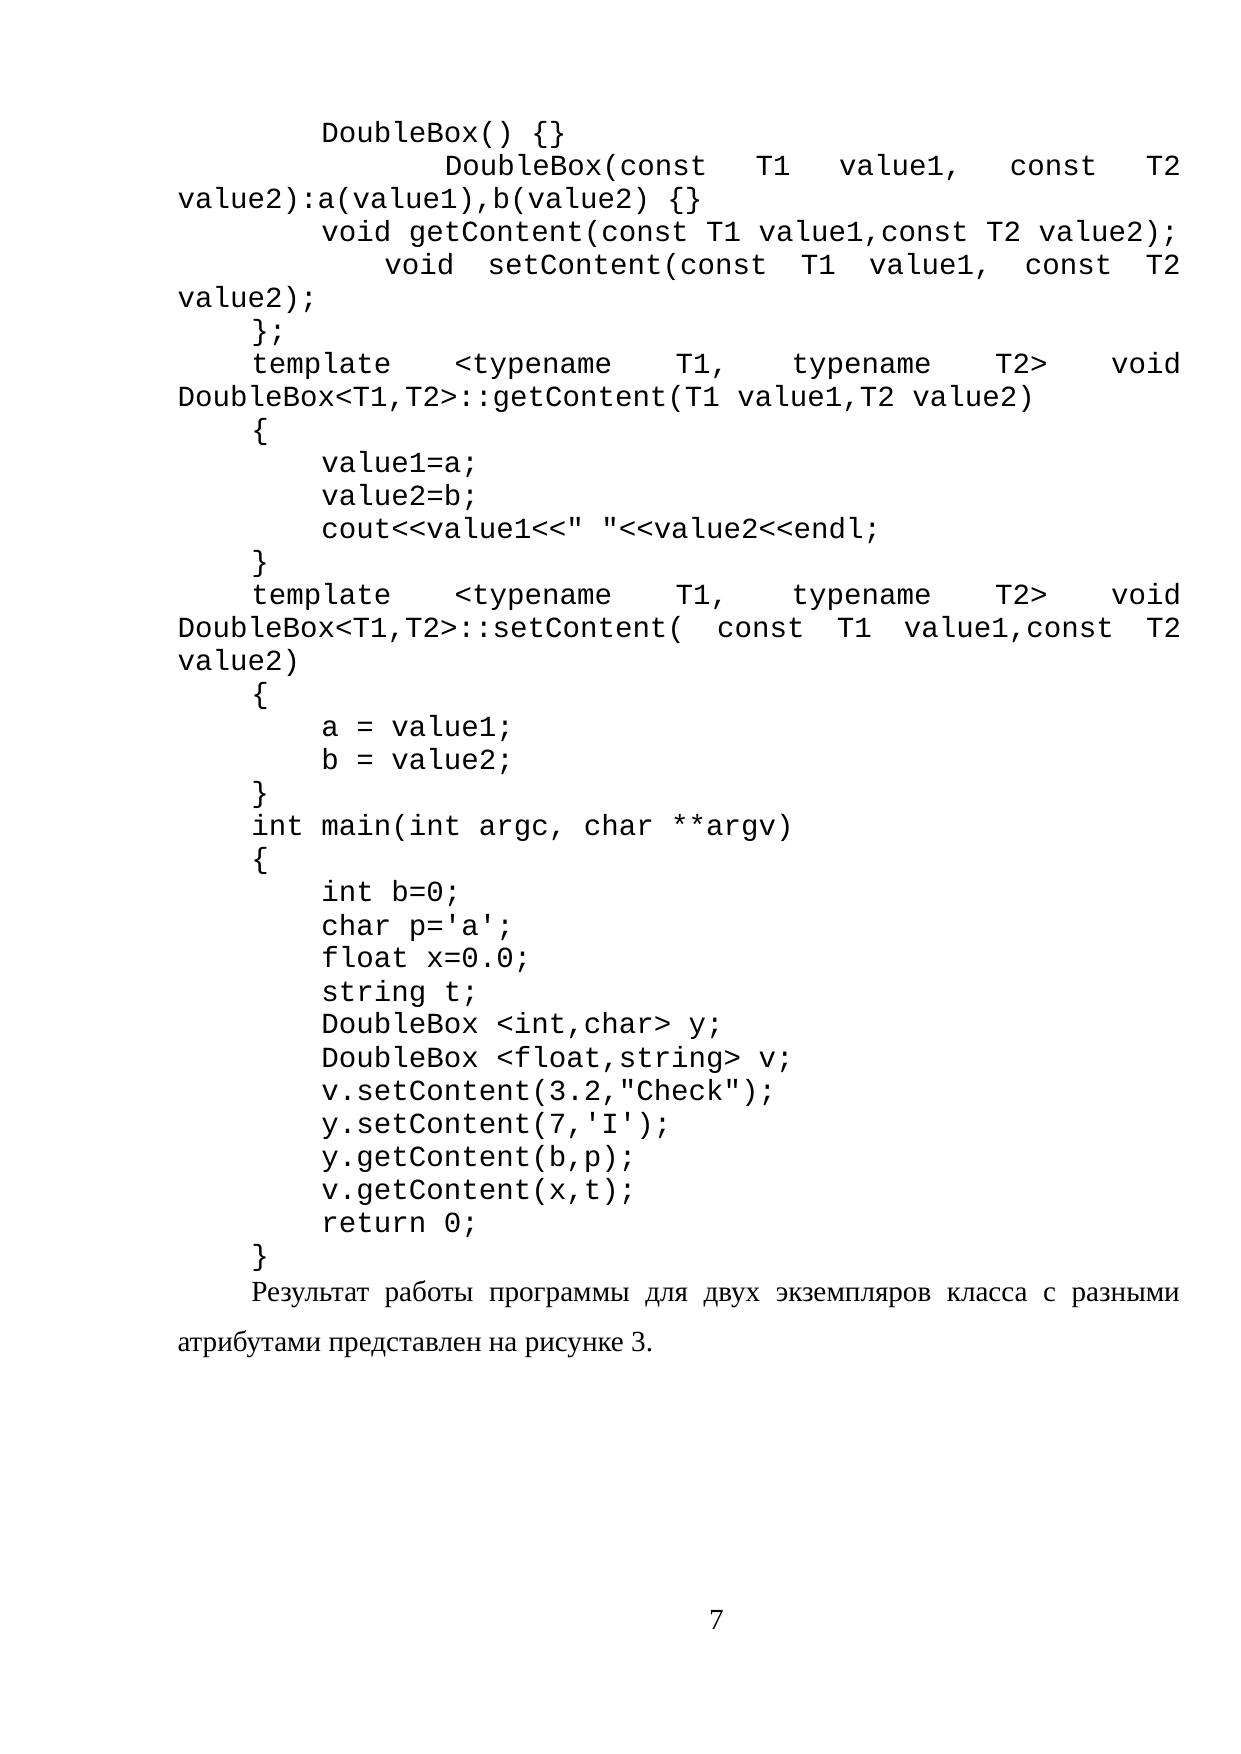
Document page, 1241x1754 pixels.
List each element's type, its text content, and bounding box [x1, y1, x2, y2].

text a = value1; [177, 712, 1181, 746]
text { [177, 415, 1181, 448]
text { [177, 844, 1181, 878]
text DoubleBox(const T1 value1, const T2 value2):a(value1),b(value2) {} [177, 151, 1181, 217]
text } [177, 1241, 1181, 1274]
text y.setContent(7,'I'); [177, 1109, 1181, 1142]
text char p='a'; [177, 911, 1181, 944]
text void getContent(const T1 value1,const T2 value2); [177, 217, 1181, 250]
text { [177, 679, 1181, 712]
text cout<<value1<<" "<<value2<<endl; [177, 514, 1181, 547]
text v.setContent(3.2,"Check"); [177, 1076, 1181, 1109]
text } [177, 547, 1181, 580]
text DoubleBox <int,char> y; [177, 1010, 1181, 1043]
text DoubleBox <float,string> v; [177, 1043, 1181, 1076]
text int b=0; [177, 878, 1181, 911]
text DoubleBox() {} [177, 118, 1181, 151]
text template <typename T1, typename T2> void DoubleBox<T1,T2>::getContent(T1 value1,T2 value2) [177, 349, 1181, 415]
text value1=a; [177, 448, 1181, 481]
text Результат работы программы для двух экземпляров класса с разными атрибутами представлен на рисунке 3. [177, 1274, 1181, 1358]
text template <typename T1, typename T2> void DoubleBox<T1,T2>::setContent( const T1 value1,const T2 value2) [177, 580, 1181, 679]
text y.getContent(b,p); [177, 1142, 1181, 1175]
text return 0; [177, 1208, 1181, 1241]
text v.getContent(x,t); [177, 1175, 1181, 1208]
text string t; [177, 977, 1181, 1010]
text }; [177, 316, 1181, 349]
text int main(int argc, char **argv) [177, 812, 1181, 844]
text b = value2; [177, 746, 1181, 778]
text } [177, 778, 1181, 812]
text void setContent(const T1 value1, const T2 value2); [177, 250, 1181, 316]
text float x=0.0; [177, 944, 1181, 977]
text value2=b; [177, 481, 1181, 514]
